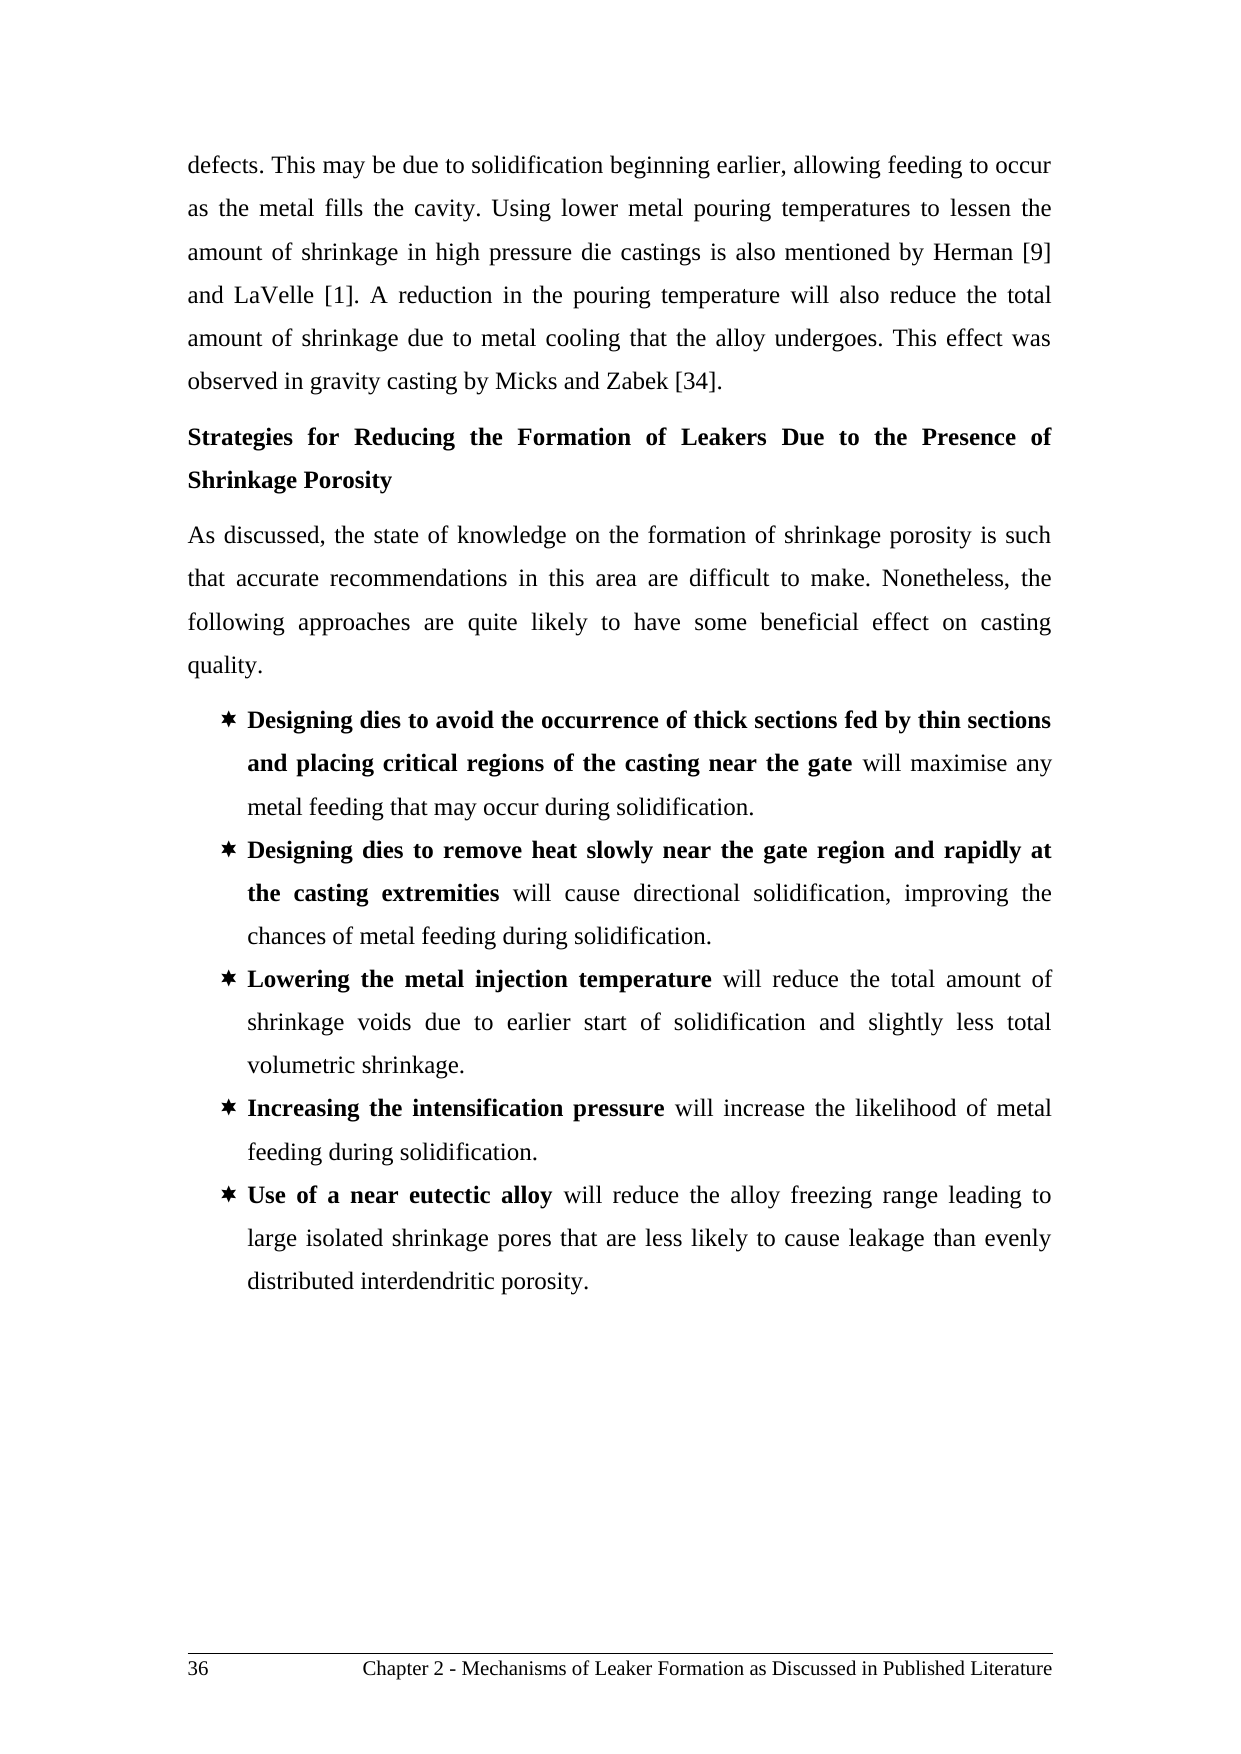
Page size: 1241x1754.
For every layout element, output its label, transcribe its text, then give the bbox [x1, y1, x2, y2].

text Strategies for Reducing the Formation of Leakers Due to the Presence of Shrinkage Porosity [187, 422, 1053, 493]
list Lowering the metal injection temperature will reduce the total amount of shrinkage voids due to earlier start of solidification and slightly less total volumetric shrinkage. [217, 964, 1053, 1079]
text As discussed, the state of knowledge on the formation of shrinkage porosity is such that accurate recommendations in this area are difficult to make. Nonetheless, the following approaches are quite likely to have some beneficial effect on casting quality. [187, 520, 1053, 678]
list Designing dies to avoid the occurrence of thick sections fed by thin sections and placing critical regions of the casting near the gate will maximise any metal feeding that may occur during solidification. [217, 705, 1053, 820]
list Designing dies to remove heat slowly near the gate region and rapidly at the casting extremities will cause directional solidification, improving the chances of metal feeding during solidification. [217, 835, 1053, 950]
text defects. This may be due to solidification beginning earlier, allowing feeding to occur as the metal fills the cavity. Using lower metal pouring temperatures to lessen the amount of shrinkage in high pressure die castings is also mentioned by Herman [9] and LaVelle [1]. A reduction in the pouring temperature will also reduce the total amount of shrinkage due to metal cooling that the alloy undergoes. This effect was observed in gravity casting by Micks and Zabek [34]. [187, 150, 1053, 395]
list Increasing the intensification pressure will increase the likelihood of metal feeding during solidification. [217, 1093, 1053, 1165]
list Use of a near eutectic alloy will reduce the alloy freezing range leading to large isolated shrinkage pores that are less likely to cause leakage than evenly distributed interdendritic porosity. [217, 1180, 1053, 1295]
